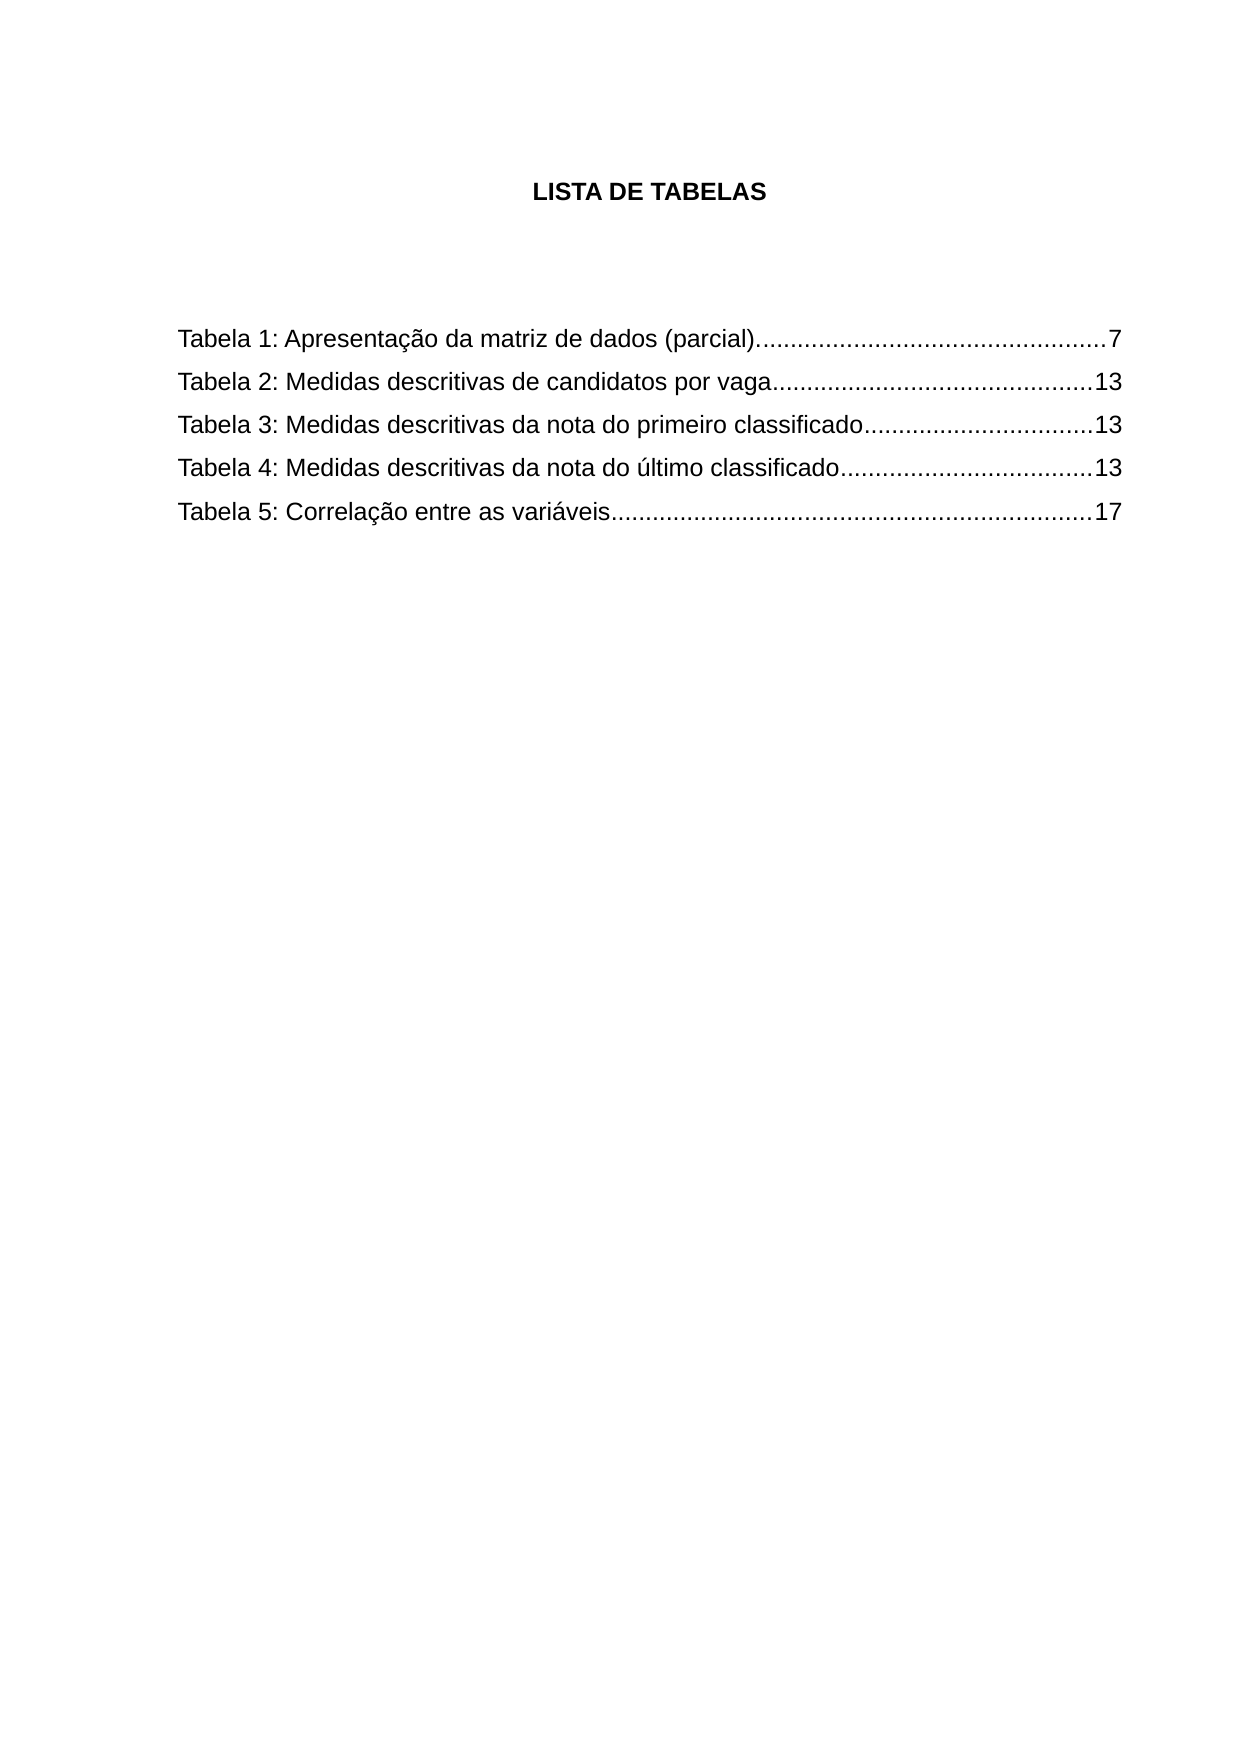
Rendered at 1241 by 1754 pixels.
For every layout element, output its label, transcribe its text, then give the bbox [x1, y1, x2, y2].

text Tabela 2: Medidas descritivas de candidatos por vaga 13 [177, 367, 1122, 396]
text Tabela 4: Medidas descritivas da nota do último classificado 13 [177, 453, 1122, 482]
text Tabela 5: Correlação entre as variáveis 17 [177, 497, 1122, 525]
text Tabela 3: Medidas descritivas da nota do primeiro classificado 13 [177, 410, 1122, 439]
text Tabela 1: Apresentação da matriz de dados (parcial). 7 [177, 324, 1122, 353]
text lista de tabelas [177, 177, 1122, 206]
